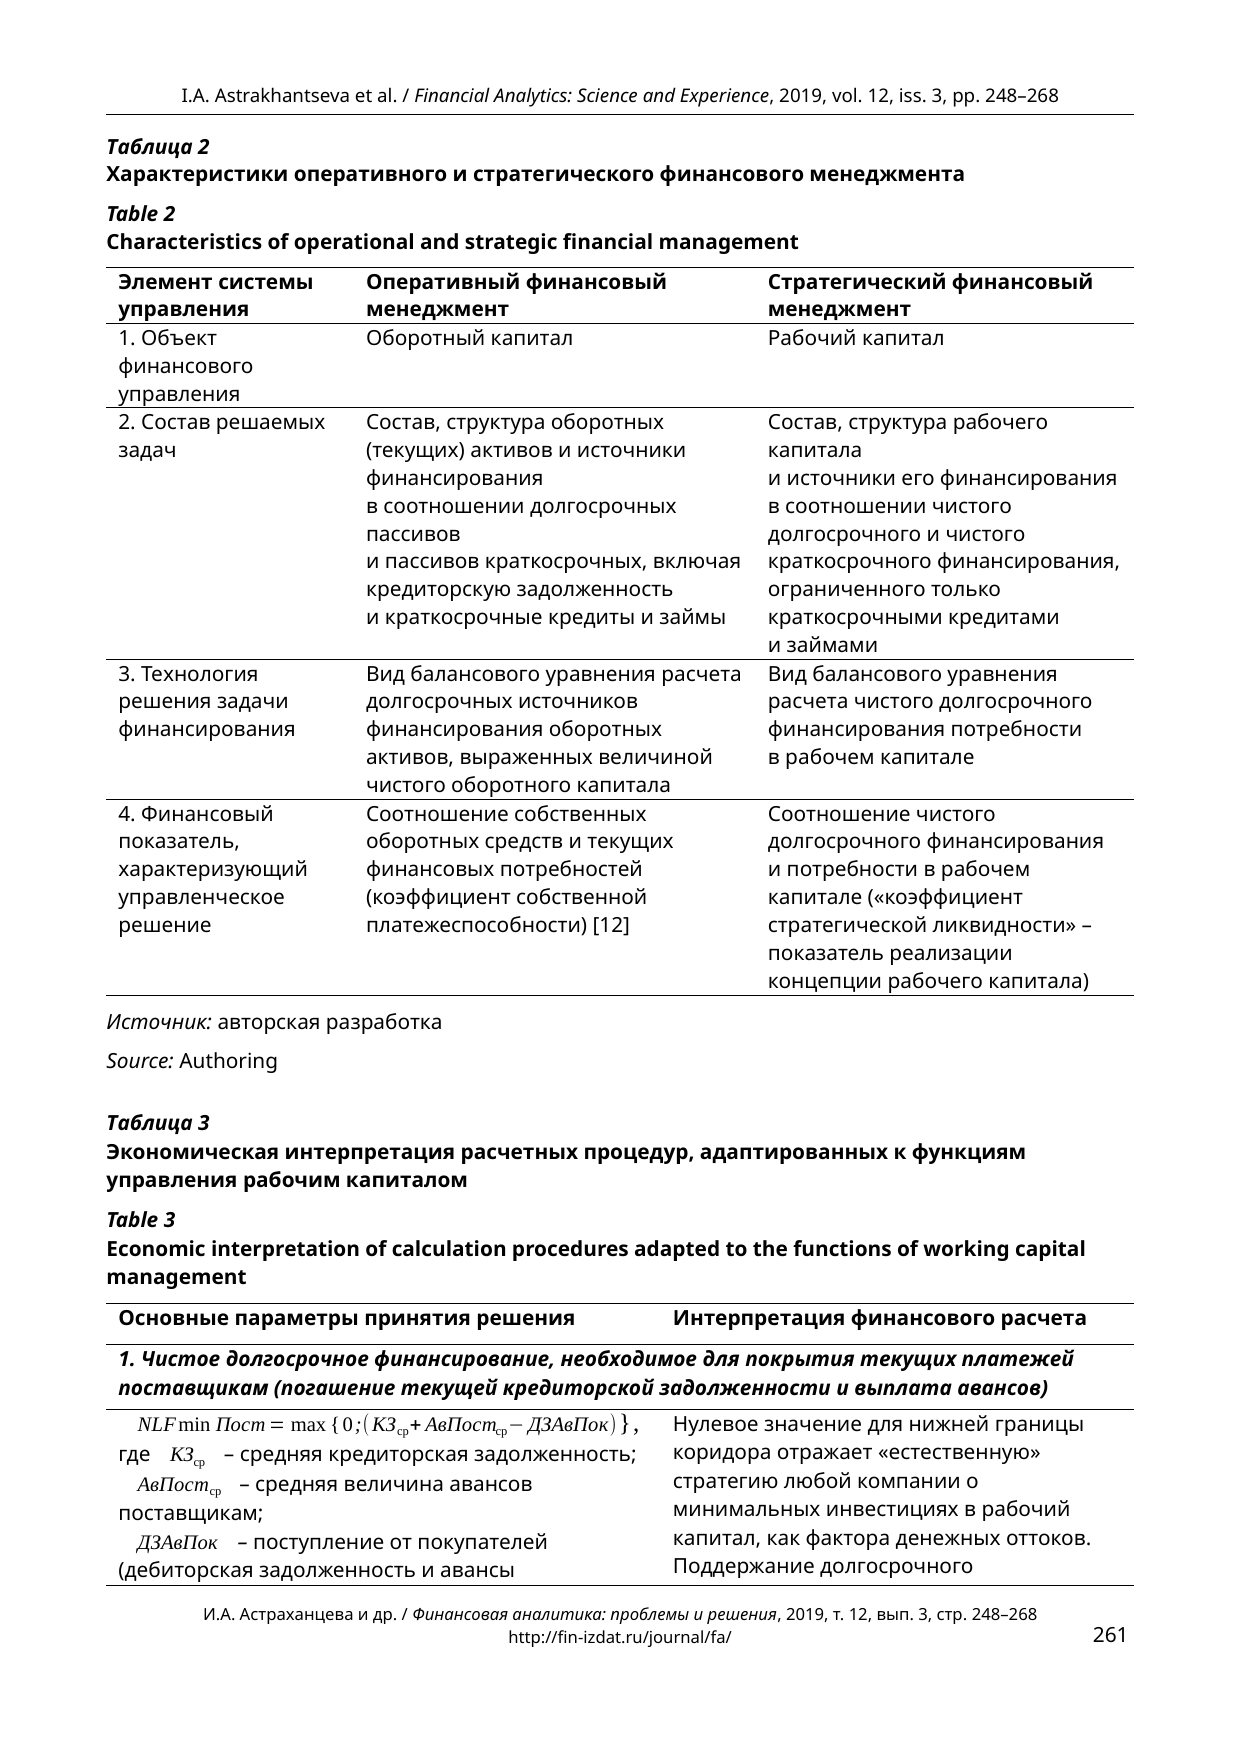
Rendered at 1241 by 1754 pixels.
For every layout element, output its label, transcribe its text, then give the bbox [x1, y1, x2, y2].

table_header Стратегический финансовый менеджмент [756, 268, 1134, 323]
table_cell 1. Объект финансового управления [106, 324, 354, 407]
text Характеристики оперативного и стратегического финансового менеджмента [106, 160, 1134, 187]
table_cell Состав, структура оборотных (текущих) активов и источники финансирования в соотношении долгосрочных пассивов и пассивов краткосрочных, включая кредиторскую задолженность и краткосрочные кредиты и займы [354, 408, 756, 659]
text Источник: авторская разработка [106, 1007, 1134, 1035]
table_header Элемент системы управления [106, 268, 354, 323]
table_cell 1. Чистое долгосрочное финансирование, необходимое для покрытия текущих платежей поставщикам (погашение текущей кредиторской задолженности и выплата авансов) [106, 1345, 1134, 1408]
table_cell Вид балансового уравнения расчета долгосрочных источников финансирования оборотных активов, выраженных величиной чистого оборотного капитала [354, 660, 756, 799]
table_cell Вид балансового уравнения расчета чистого долгосрочного финансирования потребности в рабочем капитале [756, 660, 1134, 799]
table_cell Рабочий капитал [756, 324, 1134, 407]
table_header Интерпретация финансового расчета [661, 1304, 1134, 1344]
table_header Основные параметры принятия решения [106, 1304, 661, 1344]
text Economic interpretation of calculation procedures adapted to the functions of working capital management [106, 1234, 1134, 1291]
table_cell Соотношение собственных оборотных средств и текущих финансовых потребностей (коэффициент собственной платежеспособности) [12] [354, 800, 756, 994]
table_cell 2. Состав решаемых задач [106, 408, 354, 659]
table_cell 4. Финансовый показатель, характеризующий управленческое решение [106, 800, 354, 994]
table_cell Оборотный капитал [354, 324, 756, 407]
text Table 3 [106, 1205, 1134, 1234]
text Characteristics of operational and strategic financial management [106, 227, 1134, 255]
text Таблица 2 [106, 132, 1134, 160]
table_cell Состав, структура рабочего капитала и источники его финансирования в соотношении чистого долгосрочного и чистого краткосрочного финансирования, ограниченного только краткосрочными кредитами и займами [756, 408, 1134, 659]
text Source: Authoring [106, 1046, 1134, 1074]
table_cell 3. Технология решения задачи финансирования [106, 660, 354, 799]
table_cell Соотношение чистого долгосрочного финансирования и потребности в рабочем капитале («коэффициент стратегической ликвидности» – показатель реализации концепции рабочего капитала) [756, 800, 1134, 994]
text Table 2 [106, 199, 1134, 227]
text Экономическая интерпретация расчетных процедур, адаптированных к функциям управления рабочим капиталом [106, 1137, 1134, 1194]
table_header Оперативный финансовый менеджмент [354, 268, 756, 323]
text Таблица 3 [106, 1108, 1134, 1137]
table_cell где– средняя кредиторская задолженность; – средняя величина авансов поставщикам; – поступление от покупателей (дебиторская задолженность и авансы покупателей), имеющиеся к сроку погашения кредиторской задолженности и выплате авансов поставщикам [106, 1410, 661, 1585]
table_cell Нулевое значение для нижней границы коридора отражает «естественную» стратегию любой компании о минимальных инвестициях в рабочий капитал, как фактора денежных оттоков. Поддержание долгосрочного [661, 1410, 1134, 1585]
